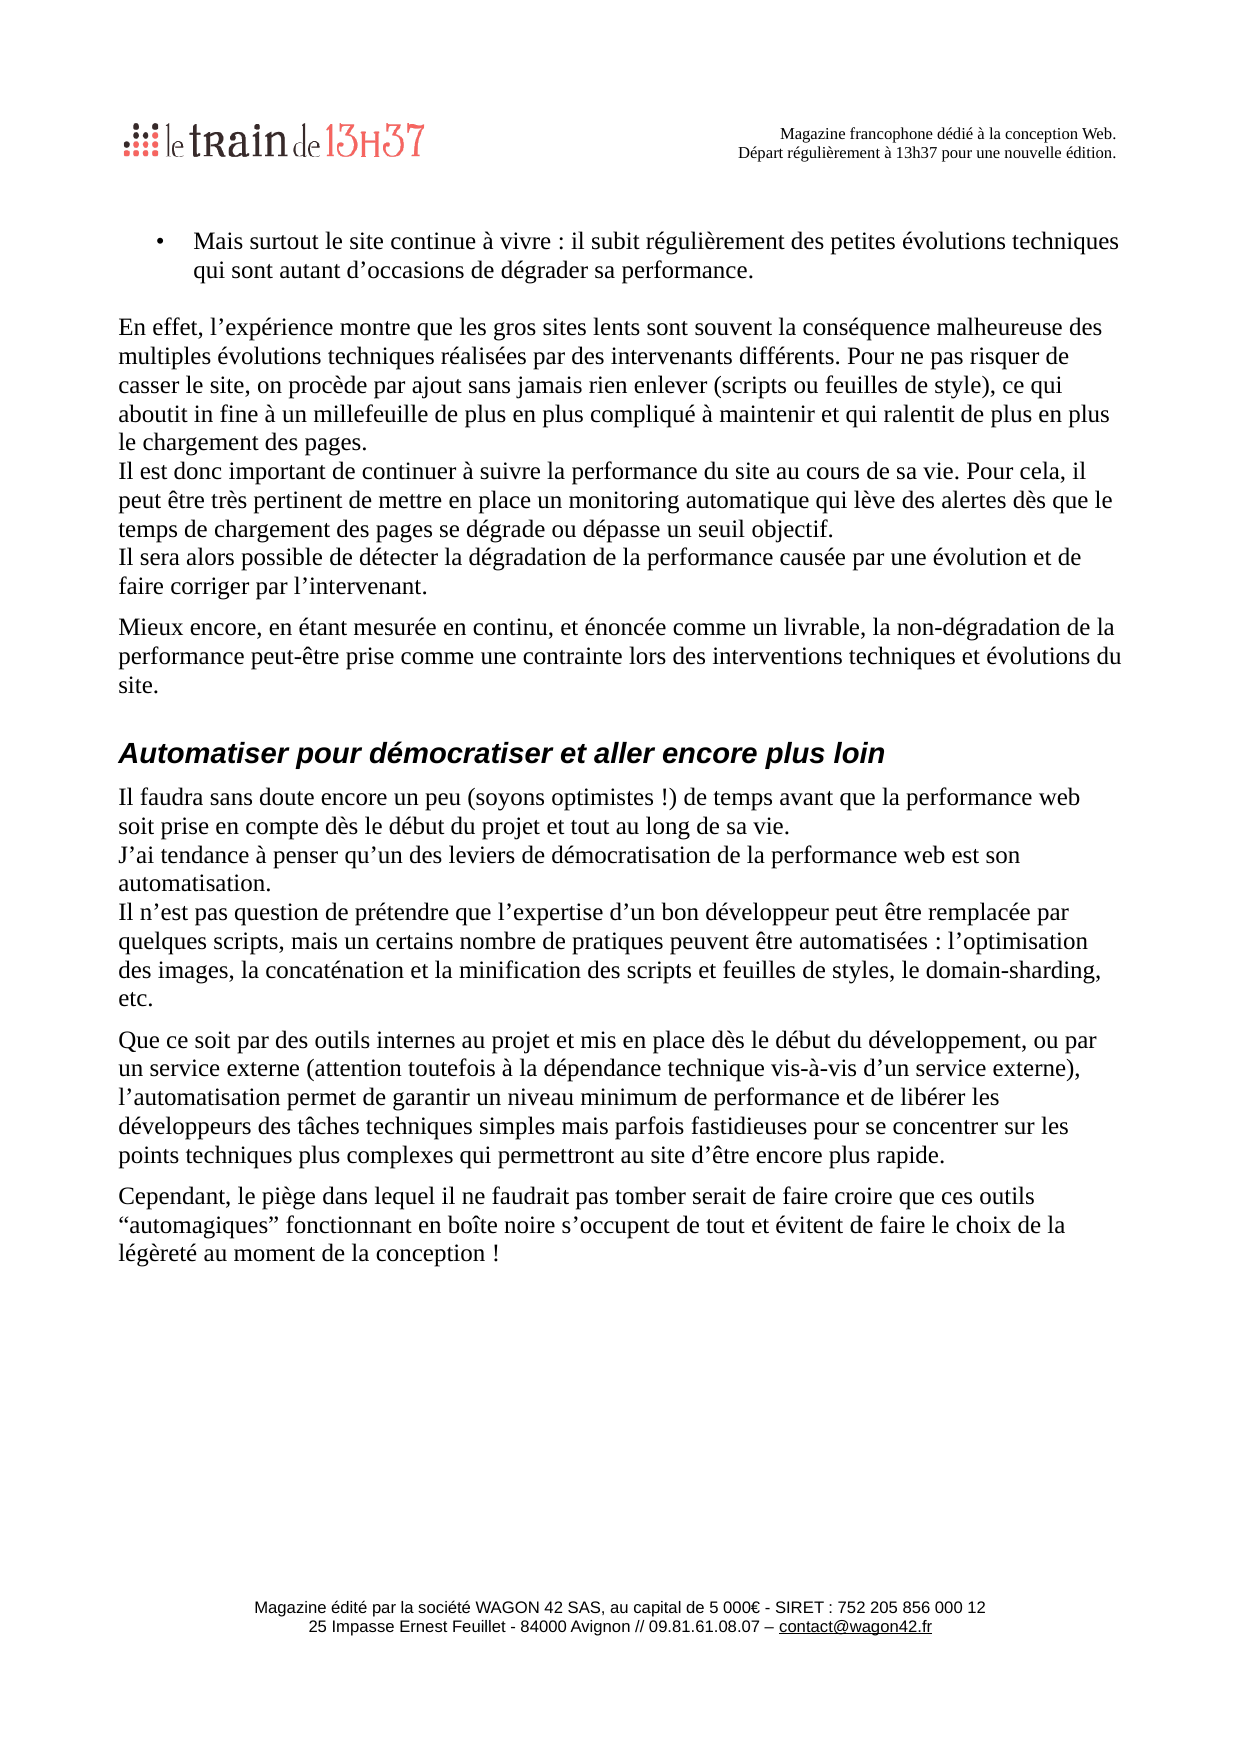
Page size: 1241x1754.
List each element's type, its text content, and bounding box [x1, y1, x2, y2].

text J’ai tendance à penser qu’un des leviers de démocratisation de la performance web est son automatisation. Il n’est pas question de prétendre que l’expertise d’un bon développeur peut être remplacée par quelques scripts, mais un certains nombre de pratiques peuvent être automatisées : l’optimisation des images, la concaténation et la minification des scripts et feuilles de styles, le domain-sharding, etc. [118, 840, 1122, 1012]
text En effet, l’expérience montre que les gros sites lents sont souvent la conséquence malheureuse des multiples évolutions techniques réalisées par des intervenants différents. Pour ne pas risquer de casser le site, on procède par ajout sans jamais rien enlever (scripts ou feuilles de style), ce qui aboutit in fine à un millefeuille de plus en plus compliqué à maintenir et qui ralentit de plus en plus le chargement des pages. [118, 312, 1122, 456]
picture [123, 123, 425, 157]
text Il est donc important de continuer à suivre la performance du site au cours de sa vie. Pour cela, il peut être très pertinent de mettre en place un monitoring automatique qui lève des alertes dès que le temps de chargement des pages se dégrade ou dépasse un seuil objectif. Il sera alors possible de détecter la dégradation de la performance causée par une évolution et de faire corriger par l’intervenant. [118, 456, 1122, 600]
list Mais surtout le site continue à vivre : il subit régulièrement des petites évolutions techniques qui sont autant d’occasions de dégrader sa performance. [156, 226, 1122, 284]
text Mieux encore, en étant mesurée en continu, et énoncée comme un livrable, la non-dégradation de la performance peut-être prise comme une contrainte lors des interventions techniques et évolutions du site. [118, 612, 1122, 699]
text Cependant, le piège dans lequel il ne faudrait pas tomber serait de faire croire que ces outils “automagiques” fonctionnant en boîte noire s’occupent de tout et évitent de faire le choix de la légèreté au moment de la conception ! [118, 1181, 1122, 1267]
text Que ce soit par des outils internes au projet et mis en place dès le début du développement, ou par un service externe (attention toutefois à la dépendance technique vis-à-vis d’un service externe), l’automatisation permet de garantir un niveau minimum de performance et de libérer les développeurs des tâches techniques simples mais parfois fastidieuses pour se concentrer sur les points techniques plus complexes qui permettront au site d’être encore plus rapide. [118, 1025, 1122, 1168]
subtitle Automatiser pour démocratiser et aller encore plus loin [118, 736, 1122, 770]
text Il faudra sans doute encore un peu (soyons optimistes !) de temps avant que la performance web soit prise en compte dès le début du projet et tout au long de sa vie. [118, 782, 1122, 840]
